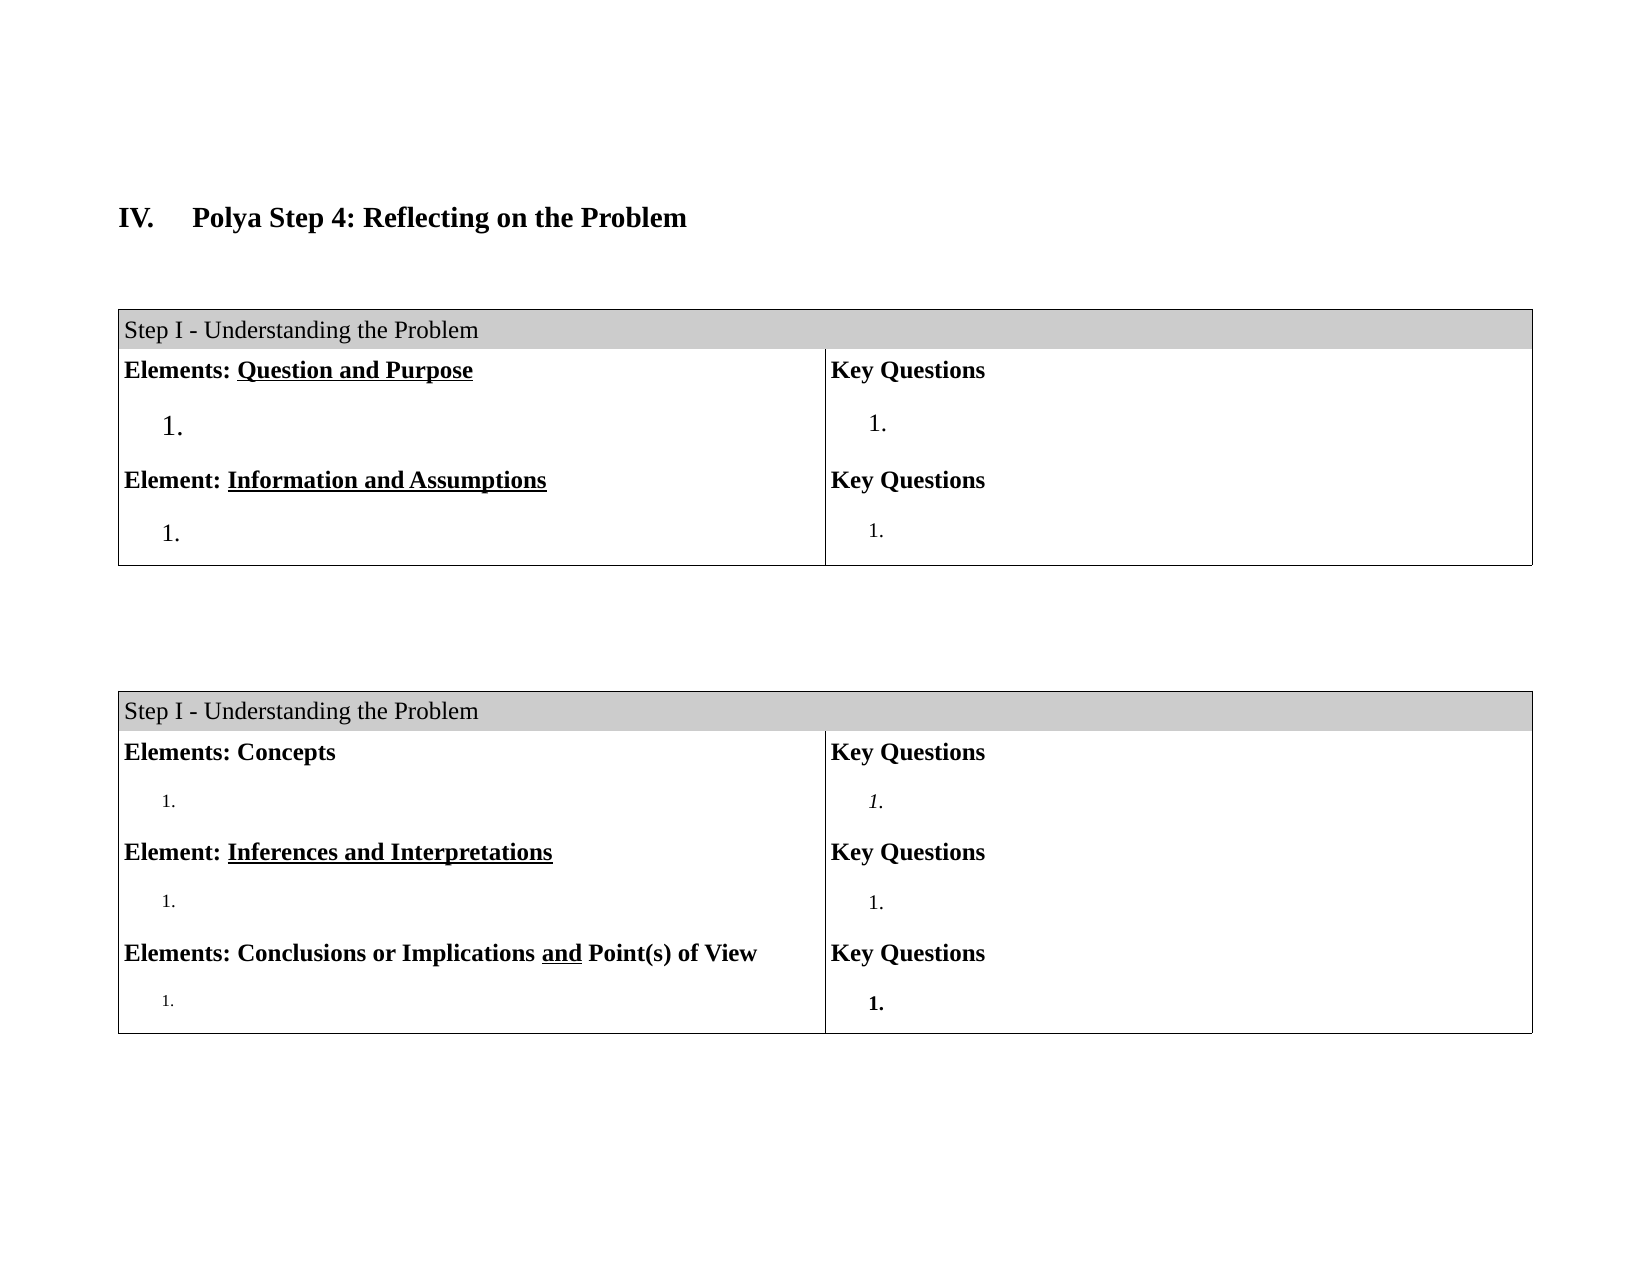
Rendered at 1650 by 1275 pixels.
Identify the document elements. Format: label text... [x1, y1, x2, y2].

table_cell [119, 985, 825, 1033]
table_cell Elements: Question and Purpose [119, 349, 825, 402]
table_cell [826, 784, 1532, 832]
table_cell [826, 512, 1532, 565]
table_cell [826, 884, 1532, 932]
table_cell Key Questions [826, 933, 1532, 985]
table_cell Elements: Concepts [119, 731, 825, 784]
table_cell [119, 512, 825, 565]
table_cell Key Questions [826, 731, 1532, 784]
table_cell Key Questions [826, 349, 1532, 402]
table_cell Key Questions [826, 832, 1532, 884]
text IV. Polya Step 4: Reflecting on the Problem [118, 201, 1532, 234]
table_cell [119, 402, 825, 459]
table_header Step I - Understanding the Problem [119, 692, 1532, 731]
table_header Step I - Understanding the Problem [119, 310, 1532, 349]
table_cell Element: Inferences and Interpretations [119, 832, 825, 884]
table_cell Elements: Conclusions or Implications and Point(s) of View [119, 933, 825, 985]
table_cell Element: Information and Assumptions [119, 460, 825, 512]
table_cell [119, 884, 825, 932]
table_cell [826, 985, 1532, 1033]
table_cell Key Questions [826, 460, 1532, 512]
table_cell [826, 402, 1532, 459]
table_cell [119, 784, 825, 832]
